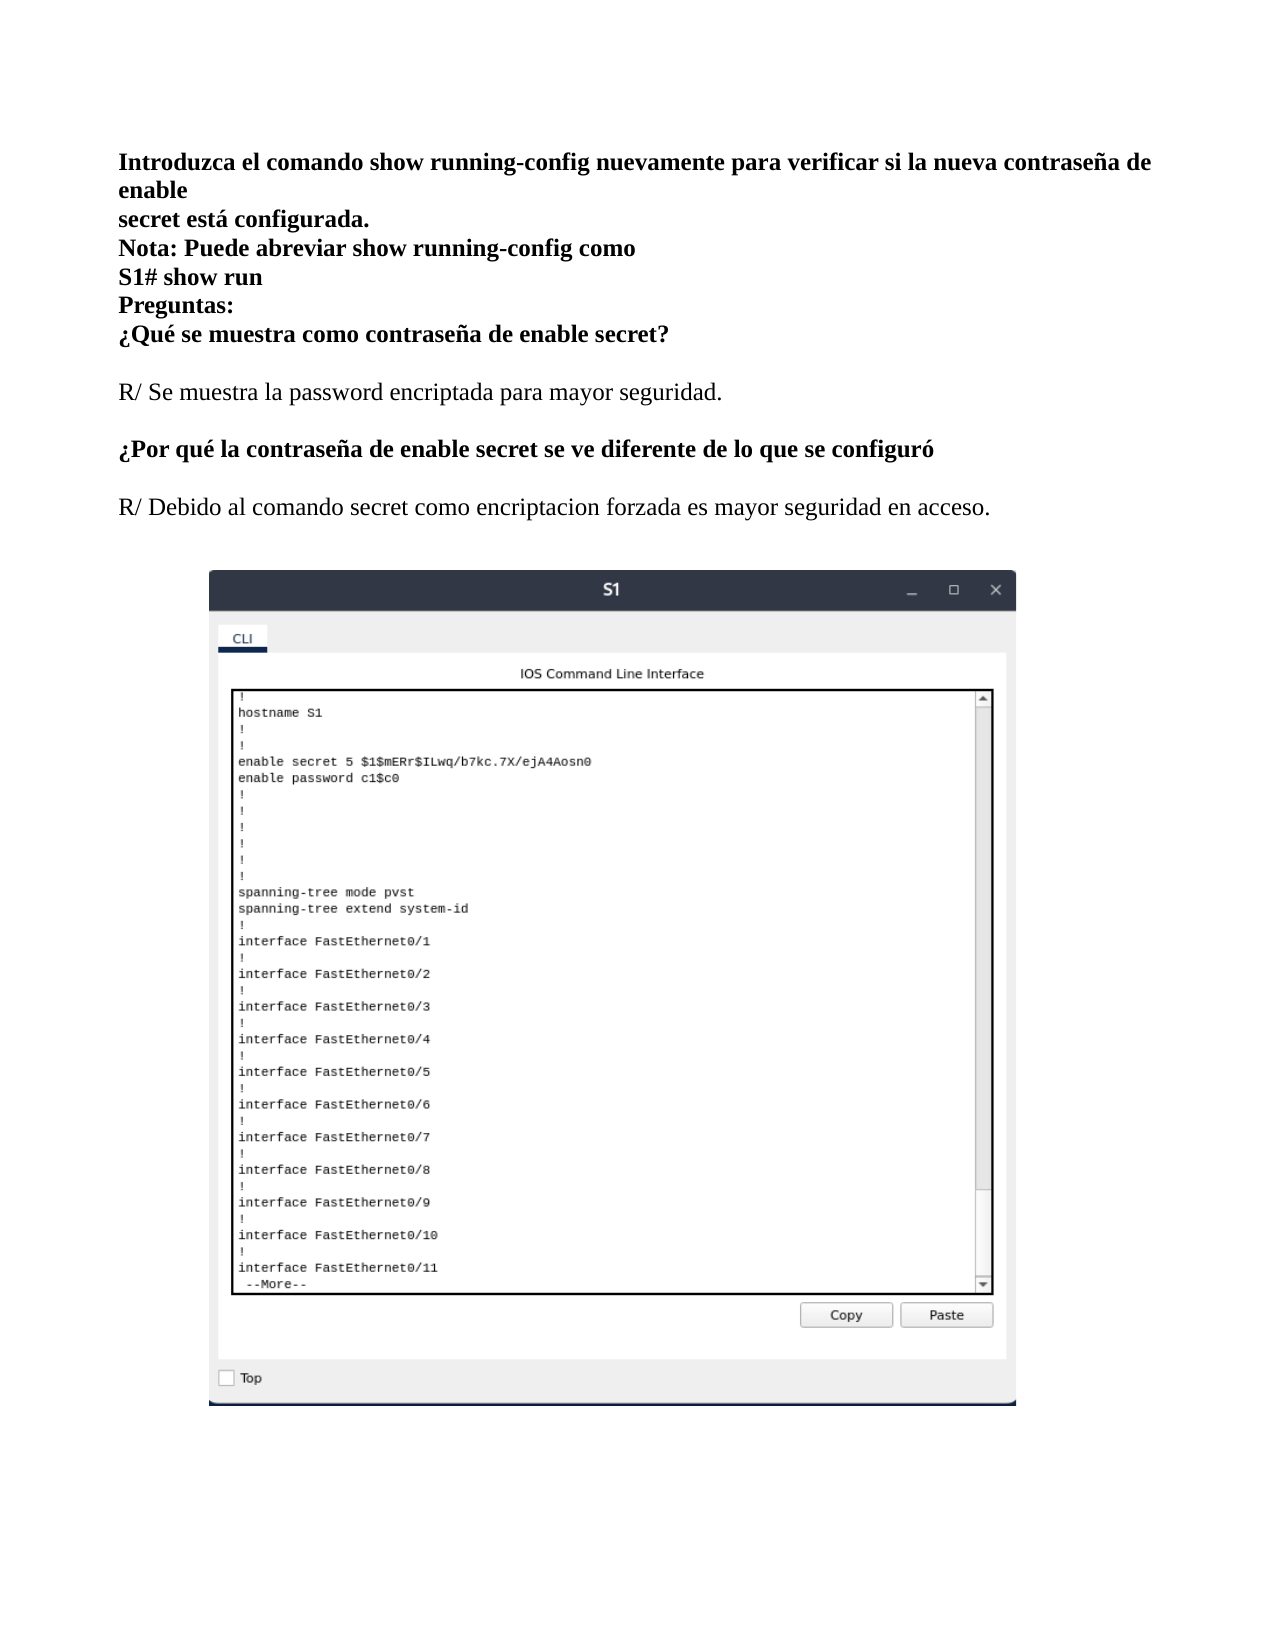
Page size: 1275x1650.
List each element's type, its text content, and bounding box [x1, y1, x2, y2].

text R/ Debido al comando secret como encriptacion forzada es mayor seguridad en acceso. [118, 492, 1157, 521]
text ¿Por qué la contraseña de enable secret se ve diferente de lo que se configuró [118, 434, 1157, 463]
text Introduzca el comando show running-config nuevamente para verificar si la nueva contraseña de enable [118, 147, 1157, 204]
text Nota: Puede abreviar show running-config como [118, 233, 1157, 262]
text ¿Qué se muestra como contraseña de enable secret? [118, 319, 1157, 348]
text S1# show run [118, 262, 1157, 291]
text Preguntas: [118, 291, 1157, 319]
text secret está configurada. [118, 204, 1157, 233]
picture [209, 570, 1017, 1406]
text R/ Se muestra la password encriptada para mayor seguridad. [118, 377, 1157, 406]
